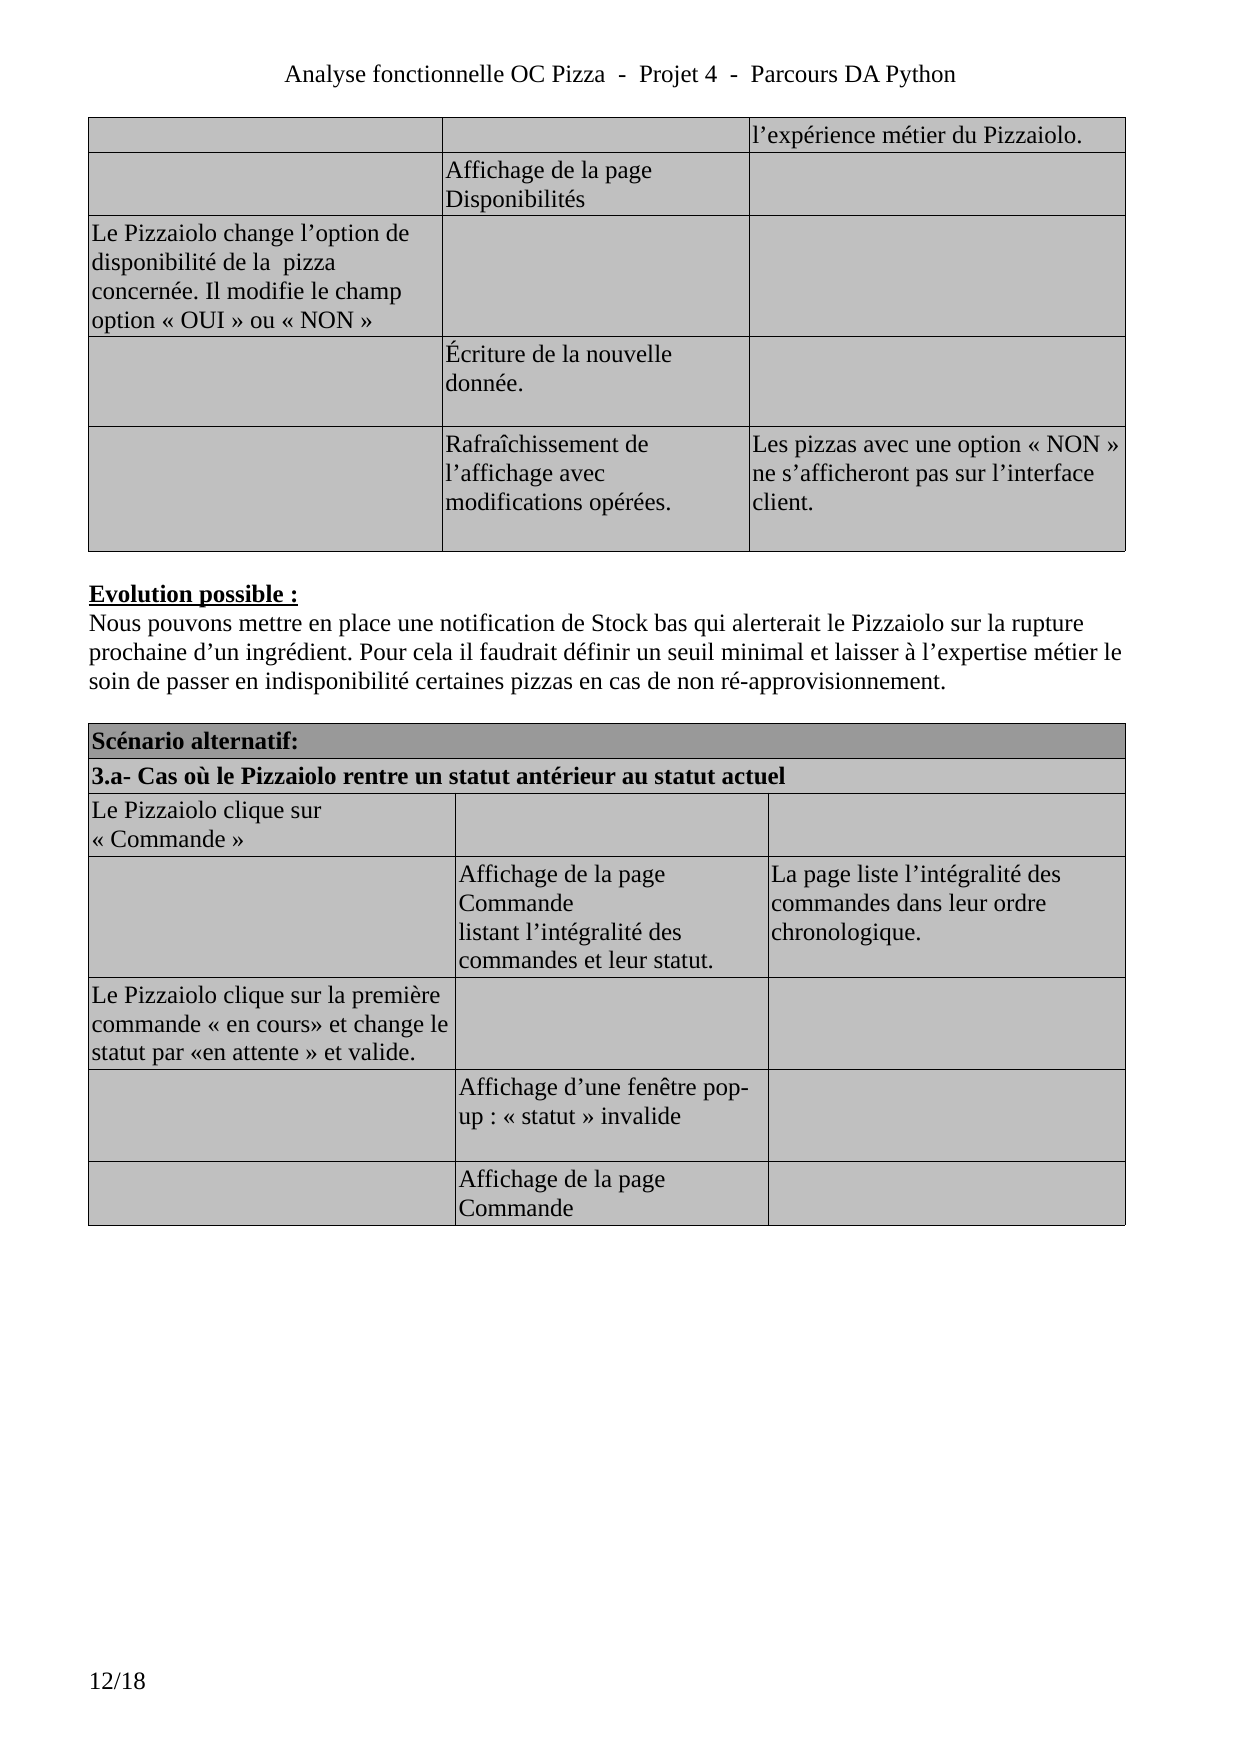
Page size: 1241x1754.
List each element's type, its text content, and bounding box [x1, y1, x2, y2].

table_cell [89, 427, 442, 551]
table_cell [750, 153, 1125, 215]
table_cell [456, 978, 768, 1069]
table_cell Les pizzas avec une option « NON » ne s’afficheront pas sur l’interface client. [750, 427, 1125, 551]
table_header Scénario alternatif: [89, 724, 1125, 758]
table_cell [89, 118, 442, 152]
table_cell Affichage de la page Disponibilités [443, 153, 749, 215]
table_cell [89, 1162, 455, 1225]
table_cell [769, 794, 1125, 856]
table_cell [769, 1070, 1125, 1161]
table_cell La page liste l’intégralité des commandes dans leur ordre chronologique. [769, 857, 1125, 977]
table_cell Écriture de la nouvelle donnée. [443, 337, 749, 426]
table_cell Affichage de la page Commande listant l’intégralité des commandes et leur statut. [456, 857, 768, 977]
table_cell [443, 216, 749, 336]
text Nous pouvons mettre en place une notification de Stock bas qui alerterait le Pizzaiolo sur la rupture prochaine d’un ingrédient. Pour cela il faudrait définir un seuil minimal et laisser à l’expertise métier le soin de passer en indisponibilité certaines pizzas en cas de non ré-approvisionnement. [88, 608, 1152, 694]
table_cell [769, 1162, 1125, 1225]
table_cell [89, 1070, 455, 1161]
table_cell [443, 118, 749, 152]
table_cell l’expérience métier du Pizzaiolo. [750, 118, 1125, 152]
table_cell [769, 978, 1125, 1069]
table_cell [89, 153, 442, 215]
table_cell Le Pizzaiolo change l’option de disponibilité de la pizza concernée. Il modifie le champ option « OUI » ou « NON » [89, 216, 442, 336]
table_cell [750, 216, 1125, 336]
table_cell [456, 794, 768, 856]
table_cell 3.a- Cas où le Pizzaiolo rentre un statut antérieur au statut actuel [89, 759, 1125, 793]
table_cell Le Pizzaiolo clique sur la première commande « en cours» et change le statut par «en attente » et valide. [89, 978, 455, 1069]
table_cell [89, 337, 442, 426]
table_cell [89, 857, 455, 977]
table_cell Affichage de la page Commande [456, 1162, 768, 1225]
text Evolution possible : [88, 579, 1152, 608]
table_cell Affichage d’une fenêtre pop-up : « statut » invalide [456, 1070, 768, 1161]
table_cell Le Pizzaiolo clique sur « Commande » [89, 794, 455, 856]
table_cell [750, 337, 1125, 426]
table_cell Rafraîchissement de l’affichage avec modifications opérées. [443, 427, 749, 551]
